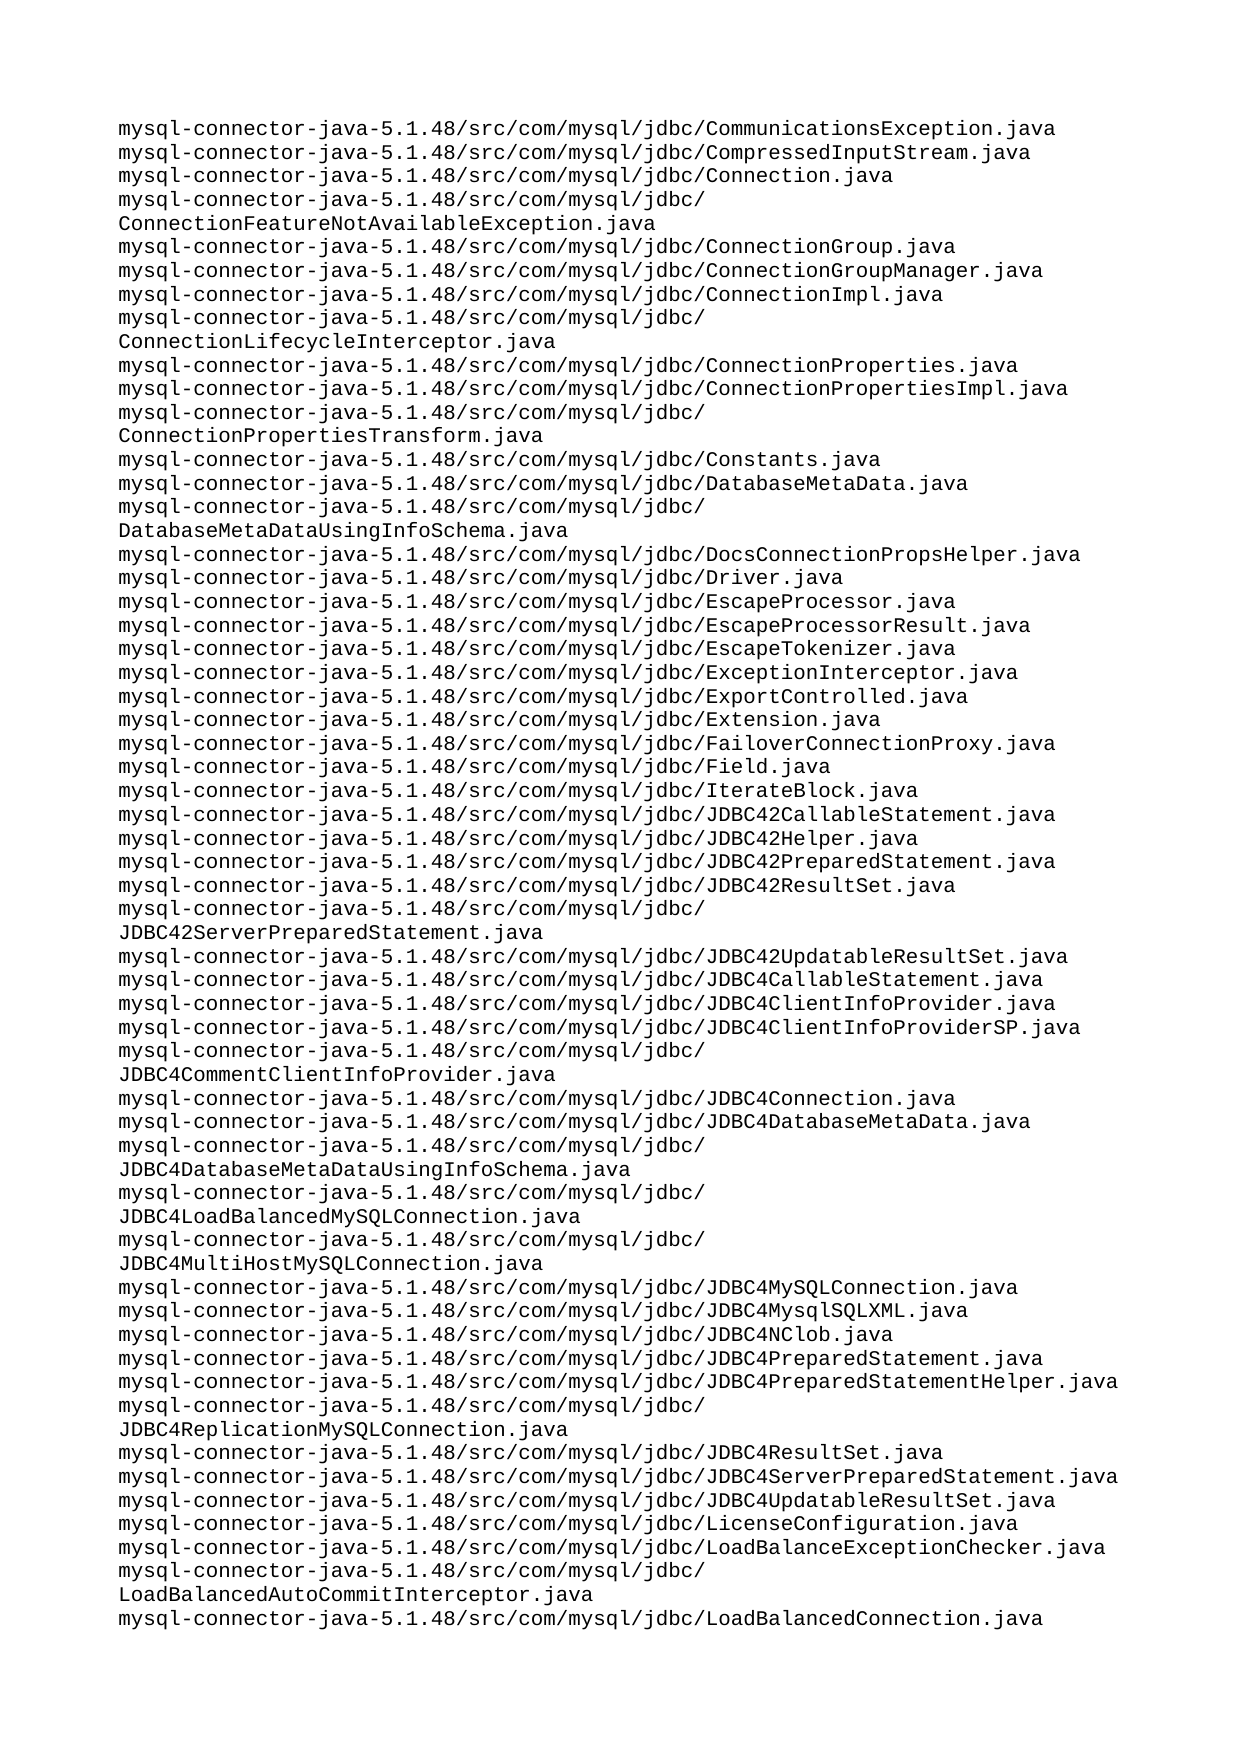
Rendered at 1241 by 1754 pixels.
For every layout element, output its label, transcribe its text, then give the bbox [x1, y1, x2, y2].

text mysql-connector-java-5.1.48/src/com/mysql/jdbc/EscapeTokenizer.java [118, 638, 1122, 662]
text mysql-connector-java-5.1.48/src/com/mysql/jdbc/ConnectionLifecycleInterceptor.java [118, 307, 1122, 354]
text mysql-connector-java-5.1.48/src/com/mysql/jdbc/Field.java [118, 757, 1122, 780]
text mysql-connector-java-5.1.48/src/com/mysql/jdbc/ExportControlled.java [118, 686, 1122, 709]
text mysql-connector-java-5.1.48/src/com/mysql/jdbc/JDBC42ServerPreparedStatement.java [118, 898, 1122, 946]
text mysql-connector-java-5.1.48/src/com/mysql/jdbc/JDBC4CallableStatement.java [118, 969, 1122, 993]
text mysql-connector-java-5.1.48/src/com/mysql/jdbc/LoadBalancedAutoCommitInterceptor.java [118, 1561, 1122, 1608]
text mysql-connector-java-5.1.48/src/com/mysql/jdbc/JDBC4LoadBalancedMySQLConnection.java [118, 1182, 1122, 1229]
text mysql-connector-java-5.1.48/src/com/mysql/jdbc/ConnectionFeatureNotAvailableException.java [118, 189, 1122, 236]
text mysql-connector-java-5.1.48/src/com/mysql/jdbc/JDBC42Helper.java [118, 827, 1122, 851]
text mysql-connector-java-5.1.48/src/com/mysql/jdbc/JDBC4MysqlSQLXML.java [118, 1300, 1122, 1324]
text mysql-connector-java-5.1.48/src/com/mysql/jdbc/JDBC42CallableStatement.java [118, 804, 1122, 827]
text mysql-connector-java-5.1.48/src/com/mysql/jdbc/Connection.java [118, 165, 1122, 189]
text mysql-connector-java-5.1.48/src/com/mysql/jdbc/JDBC4ResultSet.java [118, 1442, 1122, 1466]
text mysql-connector-java-5.1.48/src/com/mysql/jdbc/CommunicationsException.java [118, 118, 1122, 142]
text mysql-connector-java-5.1.48/src/com/mysql/jdbc/EscapeProcessorResult.java [118, 615, 1122, 638]
text mysql-connector-java-5.1.48/src/com/mysql/jdbc/JDBC4DatabaseMetaData.java [118, 1111, 1122, 1135]
text mysql-connector-java-5.1.48/src/com/mysql/jdbc/JDBC42ResultSet.java [118, 875, 1122, 898]
text mysql-connector-java-5.1.48/src/com/mysql/jdbc/DatabaseMetaData.java [118, 473, 1122, 496]
text mysql-connector-java-5.1.48/src/com/mysql/jdbc/IterateBlock.java [118, 780, 1122, 804]
text mysql-connector-java-5.1.48/src/com/mysql/jdbc/JDBC4ServerPreparedStatement.java [118, 1466, 1122, 1489]
text mysql-connector-java-5.1.48/src/com/mysql/jdbc/JDBC42PreparedStatement.java [118, 851, 1122, 875]
text mysql-connector-java-5.1.48/src/com/mysql/jdbc/JDBC4PreparedStatementHelper.java [118, 1371, 1122, 1395]
text mysql-connector-java-5.1.48/src/com/mysql/jdbc/JDBC4NClob.java [118, 1324, 1122, 1348]
text mysql-connector-java-5.1.48/src/com/mysql/jdbc/EscapeProcessor.java [118, 591, 1122, 615]
text mysql-connector-java-5.1.48/src/com/mysql/jdbc/JDBC4CommentClientInfoProvider.java [118, 1040, 1122, 1088]
text mysql-connector-java-5.1.48/src/com/mysql/jdbc/ConnectionProperties.java [118, 354, 1122, 378]
text mysql-connector-java-5.1.48/src/com/mysql/jdbc/ConnectionPropertiesImpl.java [118, 378, 1122, 402]
text mysql-connector-java-5.1.48/src/com/mysql/jdbc/Extension.java [118, 709, 1122, 733]
text mysql-connector-java-5.1.48/src/com/mysql/jdbc/CompressedInputStream.java [118, 142, 1122, 165]
text mysql-connector-java-5.1.48/src/com/mysql/jdbc/ConnectionGroupManager.java [118, 260, 1122, 284]
text mysql-connector-java-5.1.48/src/com/mysql/jdbc/LicenseConfiguration.java [118, 1513, 1122, 1537]
text mysql-connector-java-5.1.48/src/com/mysql/jdbc/DocsConnectionPropsHelper.java [118, 544, 1122, 567]
text mysql-connector-java-5.1.48/src/com/mysql/jdbc/JDBC42UpdatableResultSet.java [118, 946, 1122, 969]
text mysql-connector-java-5.1.48/src/com/mysql/jdbc/LoadBalanceExceptionChecker.java [118, 1537, 1122, 1561]
text mysql-connector-java-5.1.48/src/com/mysql/jdbc/JDBC4ClientInfoProviderSP.java [118, 1017, 1122, 1040]
text mysql-connector-java-5.1.48/src/com/mysql/jdbc/JDBC4Connection.java [118, 1088, 1122, 1111]
text mysql-connector-java-5.1.48/src/com/mysql/jdbc/JDBC4DatabaseMetaDataUsingInfoSchema.java [118, 1135, 1122, 1182]
text mysql-connector-java-5.1.48/src/com/mysql/jdbc/JDBC4ReplicationMySQLConnection.java [118, 1395, 1122, 1442]
text mysql-connector-java-5.1.48/src/com/mysql/jdbc/Driver.java [118, 567, 1122, 591]
text mysql-connector-java-5.1.48/src/com/mysql/jdbc/LoadBalancedConnection.java [118, 1608, 1122, 1631]
text mysql-connector-java-5.1.48/src/com/mysql/jdbc/ConnectionImpl.java [118, 284, 1122, 307]
text mysql-connector-java-5.1.48/src/com/mysql/jdbc/Constants.java [118, 449, 1122, 473]
text mysql-connector-java-5.1.48/src/com/mysql/jdbc/FailoverConnectionProxy.java [118, 733, 1122, 757]
text mysql-connector-java-5.1.48/src/com/mysql/jdbc/JDBC4ClientInfoProvider.java [118, 993, 1122, 1017]
text mysql-connector-java-5.1.48/src/com/mysql/jdbc/JDBC4UpdatableResultSet.java [118, 1489, 1122, 1513]
text mysql-connector-java-5.1.48/src/com/mysql/jdbc/DatabaseMetaDataUsingInfoSchema.java [118, 496, 1122, 544]
text mysql-connector-java-5.1.48/src/com/mysql/jdbc/JDBC4MySQLConnection.java [118, 1277, 1122, 1300]
text mysql-connector-java-5.1.48/src/com/mysql/jdbc/ConnectionPropertiesTransform.java [118, 402, 1122, 449]
text mysql-connector-java-5.1.48/src/com/mysql/jdbc/ConnectionGroup.java [118, 236, 1122, 260]
text mysql-connector-java-5.1.48/src/com/mysql/jdbc/JDBC4PreparedStatement.java [118, 1348, 1122, 1371]
text mysql-connector-java-5.1.48/src/com/mysql/jdbc/JDBC4MultiHostMySQLConnection.java [118, 1229, 1122, 1277]
text mysql-connector-java-5.1.48/src/com/mysql/jdbc/ExceptionInterceptor.java [118, 662, 1122, 686]
